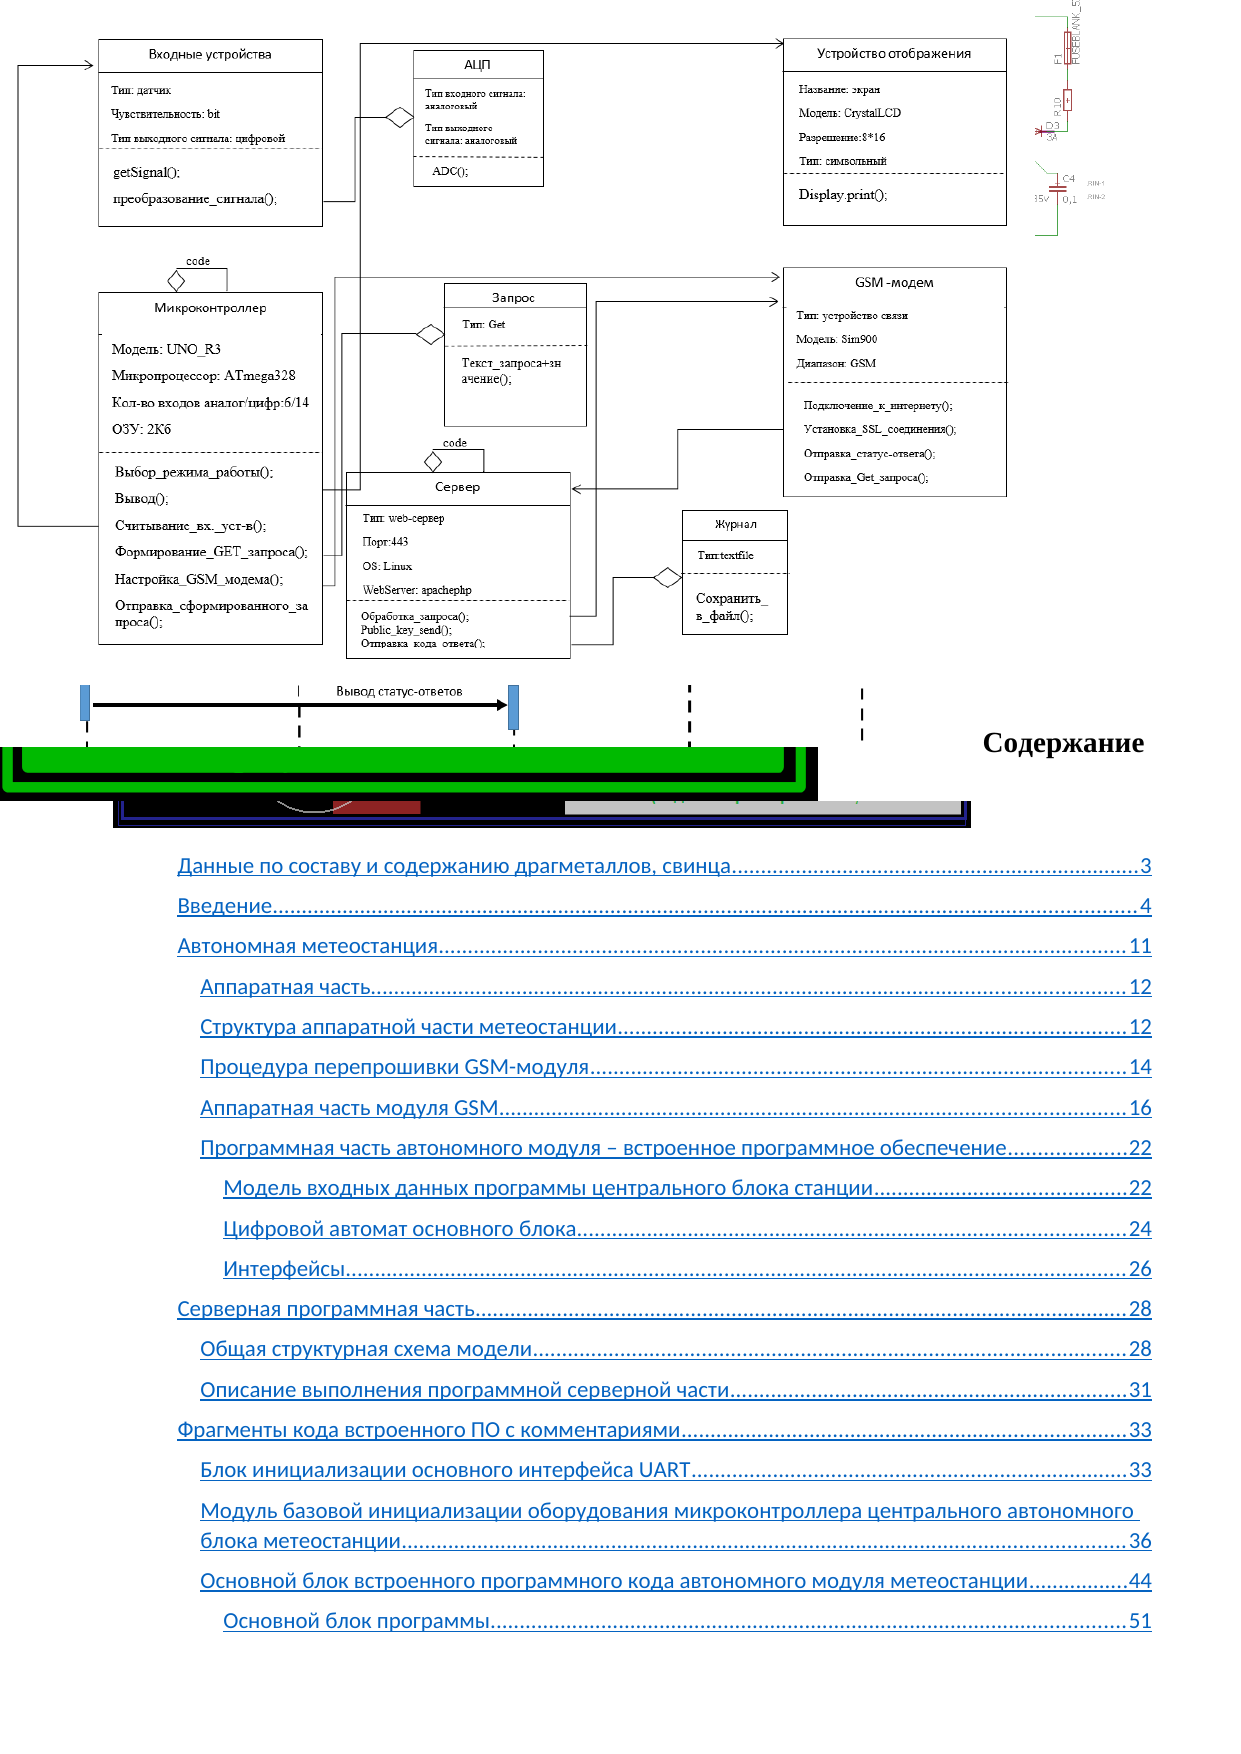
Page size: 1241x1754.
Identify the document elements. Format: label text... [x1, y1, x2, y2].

text Серверная программная часть 28 [177, 1294, 1152, 1318]
text Интерфейсы 26 [223, 1254, 1152, 1278]
text Цифровой автомат основного блока 24 [223, 1214, 1152, 1238]
text Аппаратная часть 12 [200, 972, 1152, 996]
text Основной блок программы 51 [223, 1606, 1152, 1631]
text Процедура перепрошивки GSM-модуля 14 [200, 1052, 1152, 1077]
text Содержание [975, 118, 1152, 759]
text Данные по составу и содержанию драгметаллов, свинца 3 [177, 851, 1152, 875]
text Модель входных данных программы центрального блока станции 22 [223, 1173, 1152, 1197]
text Описание выполнения программной серверной части 31 [200, 1375, 1152, 1399]
text Автономная метеостанция 11 [177, 931, 1152, 956]
text Фрагменты кода встроенного ПО с комментариями 33 [177, 1415, 1152, 1439]
text Блок инициализации основного интерфейса UART 33 [200, 1456, 1152, 1480]
text Модуль базовой инициализации оборудования микроконтроллера центрального автономного блока метеостанции 36 [200, 1496, 1152, 1550]
text Общая структурная схема модели 28 [200, 1334, 1152, 1359]
text Структура аппаратной части метеостанции 12 [200, 1012, 1152, 1036]
text Аппаратная часть модуля GSM 16 [200, 1093, 1152, 1117]
picture [0, 0, 1112, 831]
text Программная часть автономного модуля – встроенное программное обеспечение 22 [200, 1133, 1152, 1157]
text Введение 4 [177, 891, 1152, 915]
text Основной блок встроенного программного кода автономного модуля метеостанции 44 [200, 1566, 1152, 1590]
